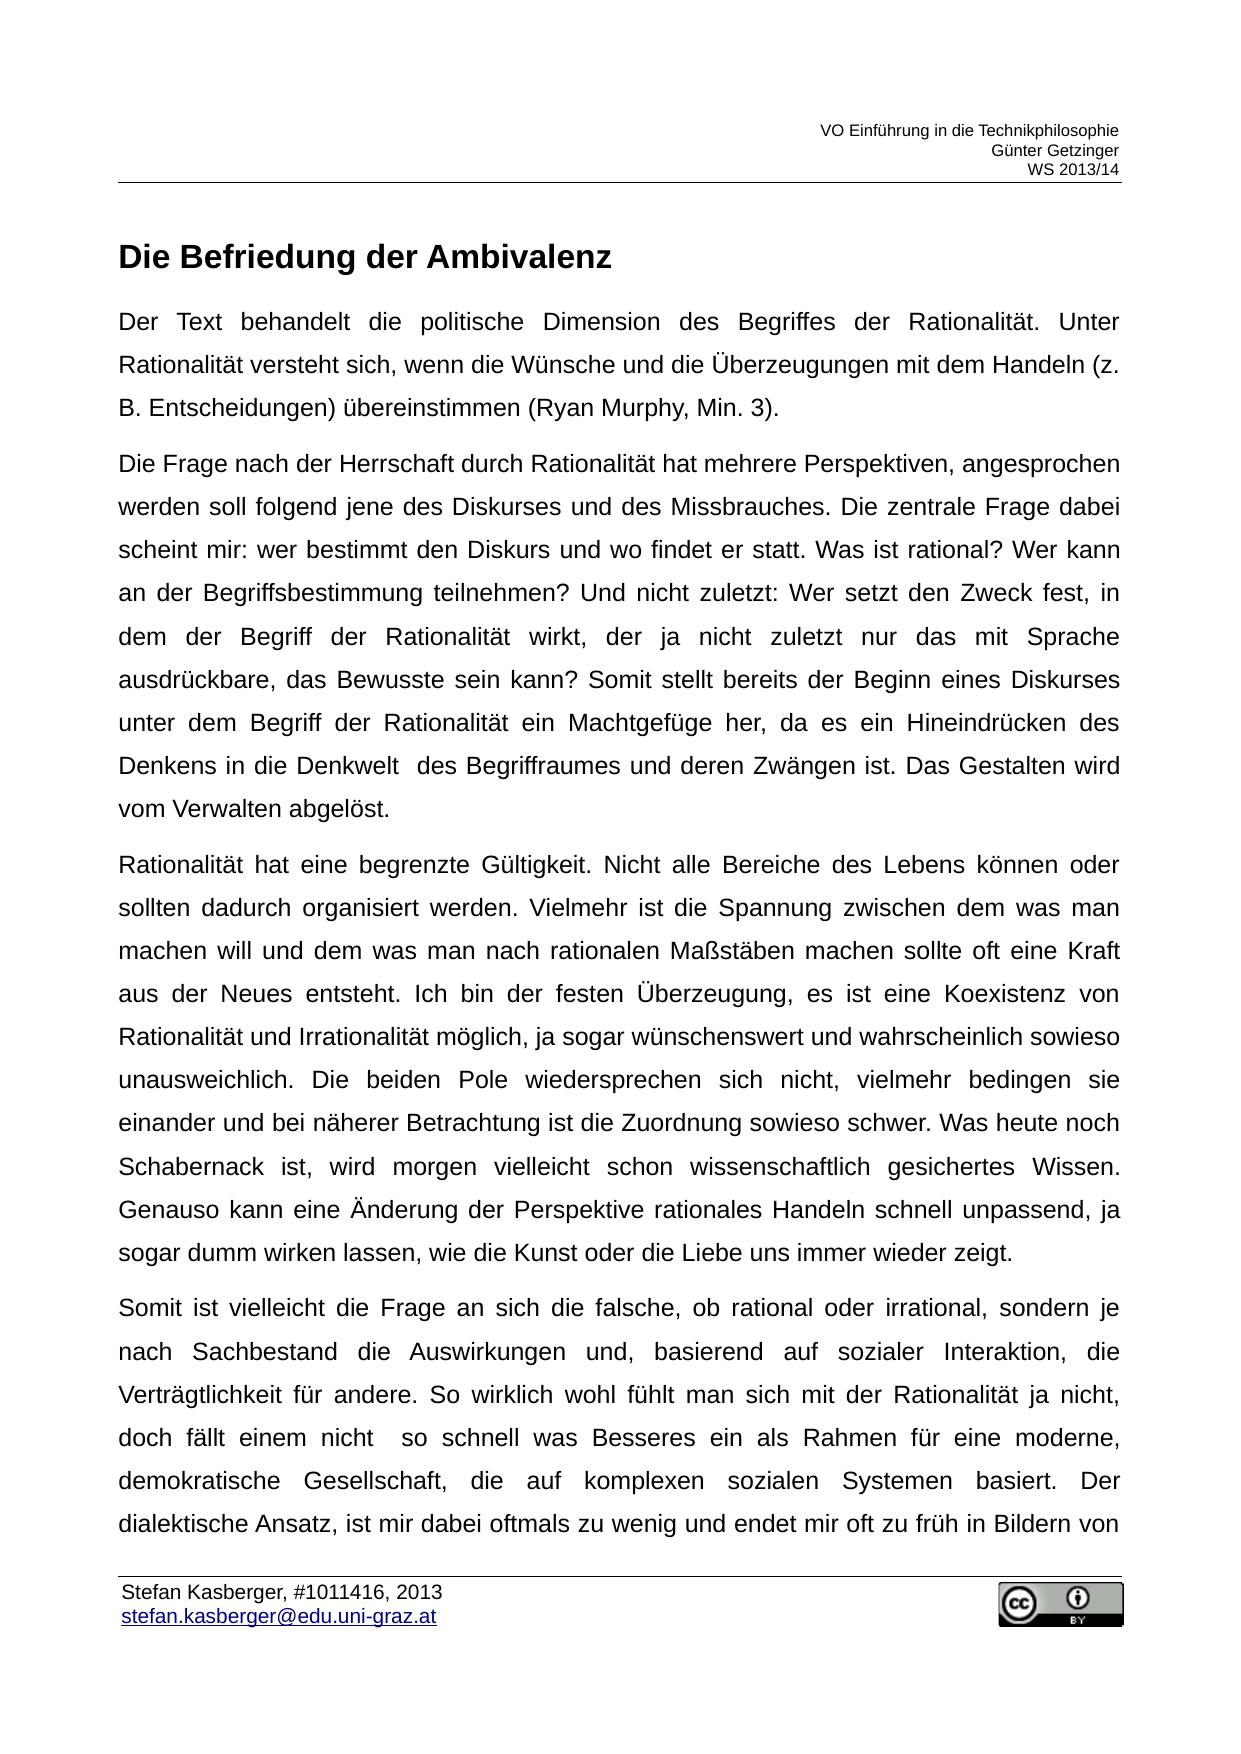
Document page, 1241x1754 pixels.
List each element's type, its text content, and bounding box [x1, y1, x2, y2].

text Rationalität hat eine begrenzte Gültigkeit. Nicht alle Bereiche des Lebens können oder sollten dadurch organisiert werden. Vielmehr ist die Spannung zwischen dem was man machen will und dem was man nach rationalen Maßstäben machen sollte oft eine Kraft aus der Neues entsteht. Ich bin der festen Überzeugung, es ist eine Koexistenz von Rationalität und Irrationalität möglich, ja sogar wünschenswert und wahrscheinlich sowieso unausweichlich. Die beiden Pole wiedersprechen sich nicht, vielmehr bedingen sie einander und bei näherer Betrachtung ist die Zuordnung sowieso schwer. Was heute noch Schabernack ist, wird morgen vielleicht schon wissenschaftlich gesichertes Wissen. Genauso kann eine Änderung der Perspektive rationales Handeln schnell unpassend, ja sogar dumm wirken lassen, wie die Kunst oder die Liebe uns immer wieder zeigt. [118, 850, 1122, 1267]
text Der Text behandelt die politische Dimension des Begriffes der Rationalität. Unter Rationalität versteht sich, wenn die Wünsche und die Überzeugungen mit dem Handeln (z. B. Entscheidungen) übereinstimmen (Ryan Murphy, Min. 3). [118, 307, 1122, 422]
text Somit ist vielleicht die Frage an sich die falsche, ob rational oder irrational, sondern je nach Sachbestand die Auswirkungen und, basierend auf sozialer Interaktion, die Verträgtlichkeit für andere. So wirklich wohl fühlt man sich mit der Rationalität ja nicht, doch fällt einem nicht so schnell was Besseres ein als Rahmen für eine moderne, demokratische Gesellschaft, die auf komplexen sozialen Systemen basiert. Der dialektische Ansatz, ist mir dabei oftmals zu wenig und endet mir oft zu früh in Bildern von [118, 1293, 1122, 1538]
picture [998, 1582, 1124, 1627]
text Die Frage nach der Herrschaft durch Rationalität hat mehrere Perspektiven, angesprochen werden soll folgend jene des Diskurses und des Missbrauches. Die zentrale Frage dabei scheint mir: wer bestimmt den Diskurs und wo findet er statt. Was ist rational? Wer kann an der Begriffsbestimmung teilnehmen? Und nicht zuletzt: Wer setzt den Zweck fest, in dem der Begriff der Rationalität wirkt, der ja nicht zuletzt nur das mit Sprache ausdrückbare, das Bewusste sein kann? Somit stellt bereits der Beginn eines Diskurses unter dem Begriff der Rationalität ein Machtgefüge her, da es ein Hineindrücken des Denkens in die Denkwelt des Begriffraumes und deren Zwängen ist. Das Gestalten wird vom Verwalten abgelöst. [118, 449, 1122, 823]
subtitle Die Befriedung der Ambivalenz [118, 237, 1122, 275]
